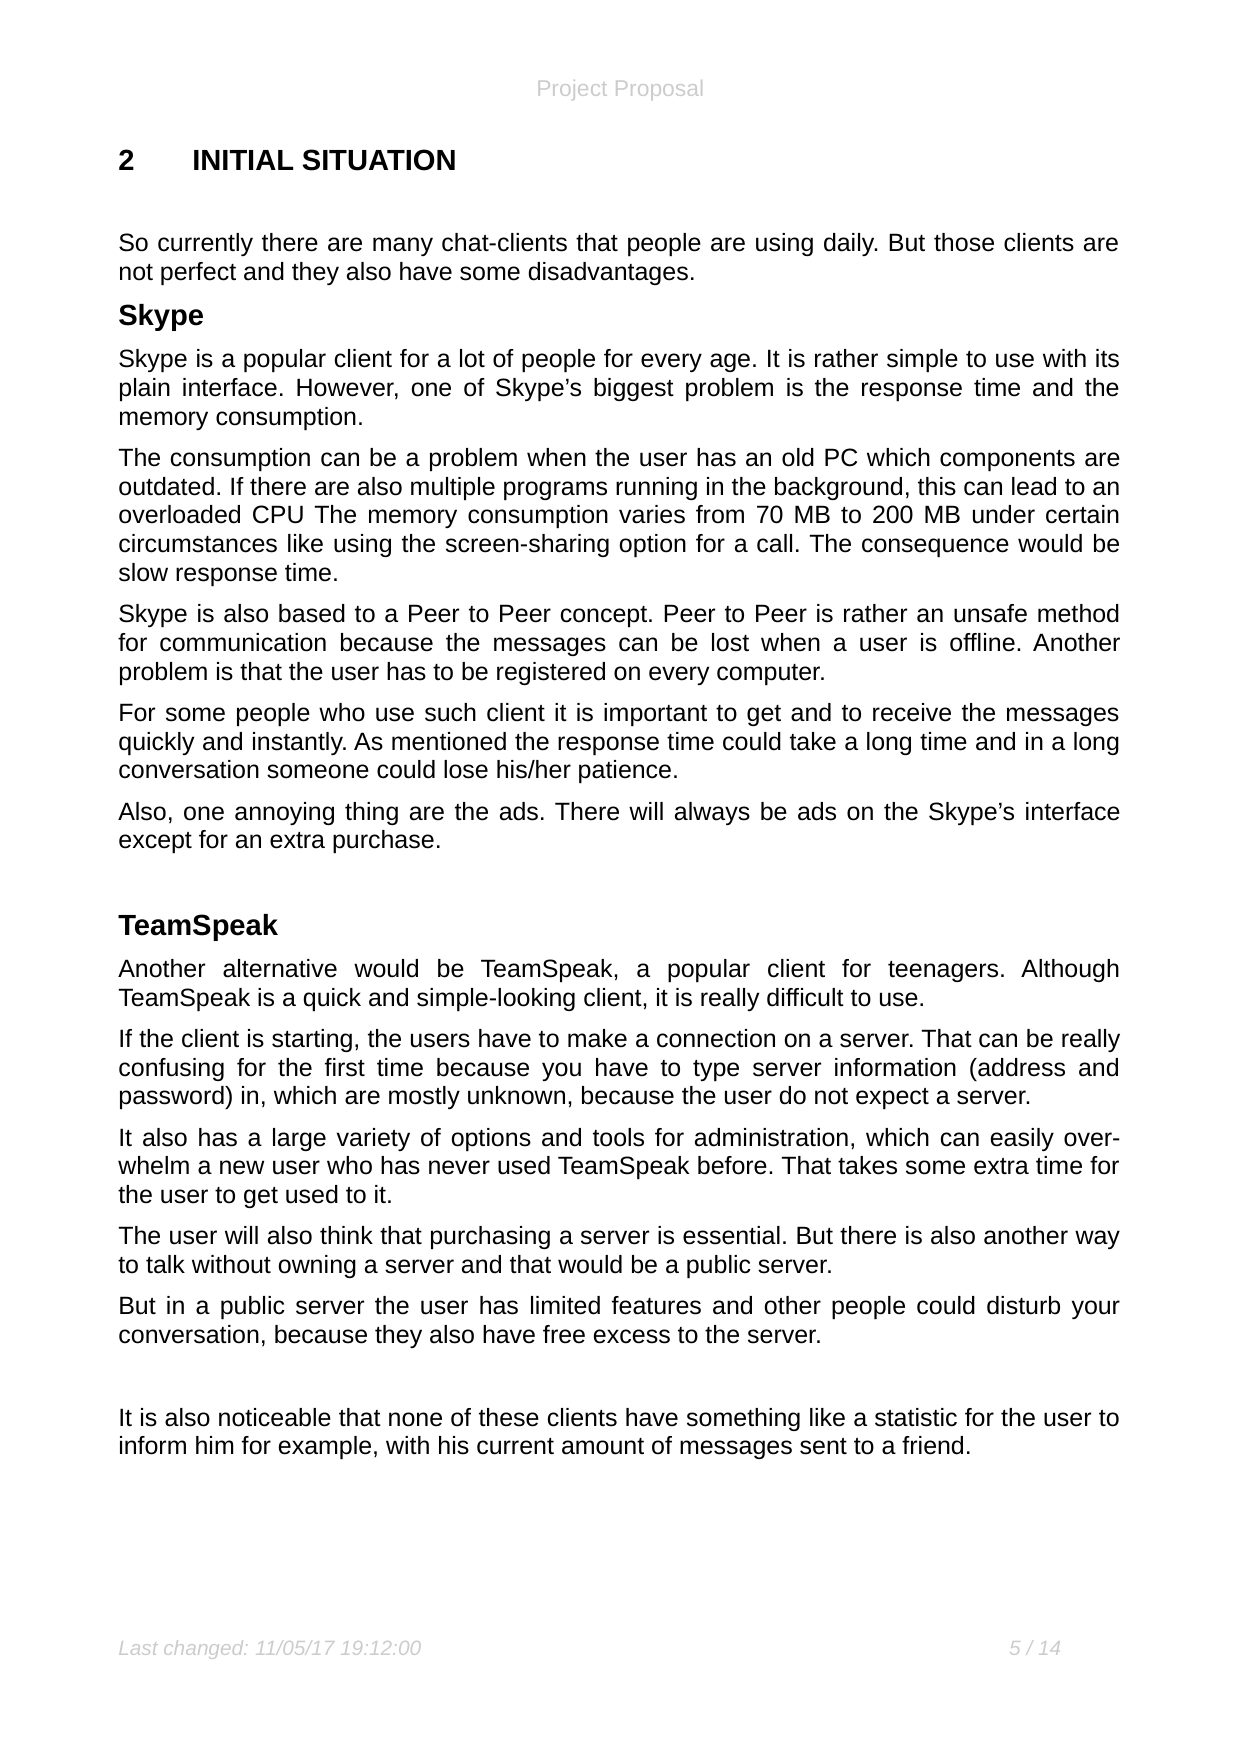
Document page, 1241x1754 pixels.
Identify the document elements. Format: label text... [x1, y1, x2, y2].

text Skype is also based to a Peer to Peer concept. Peer to Peer is rather an unsafe method for communication because the messages can be lost when a user is offline. Another problem is that the user has to be registered on every computer. [118, 599, 1122, 685]
subtitle Initial Situation [118, 143, 1122, 177]
text So currently there are many chat-clients that people are using daily. But those clients are not perfect and they also have some disadvantages. [118, 228, 1122, 286]
text But in a public server the user has limited features and other people could disturb your conversation, because they also have free excess to the server. [118, 1291, 1122, 1349]
text Skype [118, 298, 1122, 332]
text It is also noticeable that none of these clients have something like a statistic for the user to inform him for example, with his current amount of messages sent to a friend. [118, 1403, 1122, 1460]
text The user will also think that purchasing a server is essential. But there is also another way to talk without owning a server and that would be a public server. [118, 1221, 1122, 1279]
text Skype is a popular client for a lot of people for every age. It is rather simple to use with its plain interface. However, one of Skype’s biggest problem is the response time and the memory consumption. [118, 344, 1122, 430]
text Also, one annoying thing are the ads. There will always be ads on the Skype’s interface except for an extra purchase. [118, 797, 1122, 854]
text TeamSpeak [118, 908, 1122, 941]
text Another alternative would be TeamSpeak, a popular client for teenagers. Although TeamSpeak is a quick and simple-looking client, it is really difficult to use. [118, 954, 1122, 1011]
text For some people who use such client it is important to get and to receive the messages quickly and instantly. As mentioned the response time could take a long time and in a long conversation someone could lose his/her patience. [118, 698, 1122, 784]
text If the client is starting, the users have to make a connection on a server. That can be really confusing for the first time because you have to type server information (address and password) in, which are mostly unknown, because the user do not expect a server. [118, 1024, 1122, 1110]
text The consumption can be a problem when the user has an old PC which components are outdated. If there are also multiple programs running in the background, this can lead to an overloaded CPU The memory consumption varies from 70 MB to 200 MB under certain circumstances like using the screen-sharing option for a call. The consequence would be slow response time. [118, 443, 1122, 587]
text It also has a large variety of options and tools for administration, which can easily over-whelm a new user who has never used TeamSpeak before. That takes some extra time for the user to get used to it. [118, 1123, 1122, 1209]
